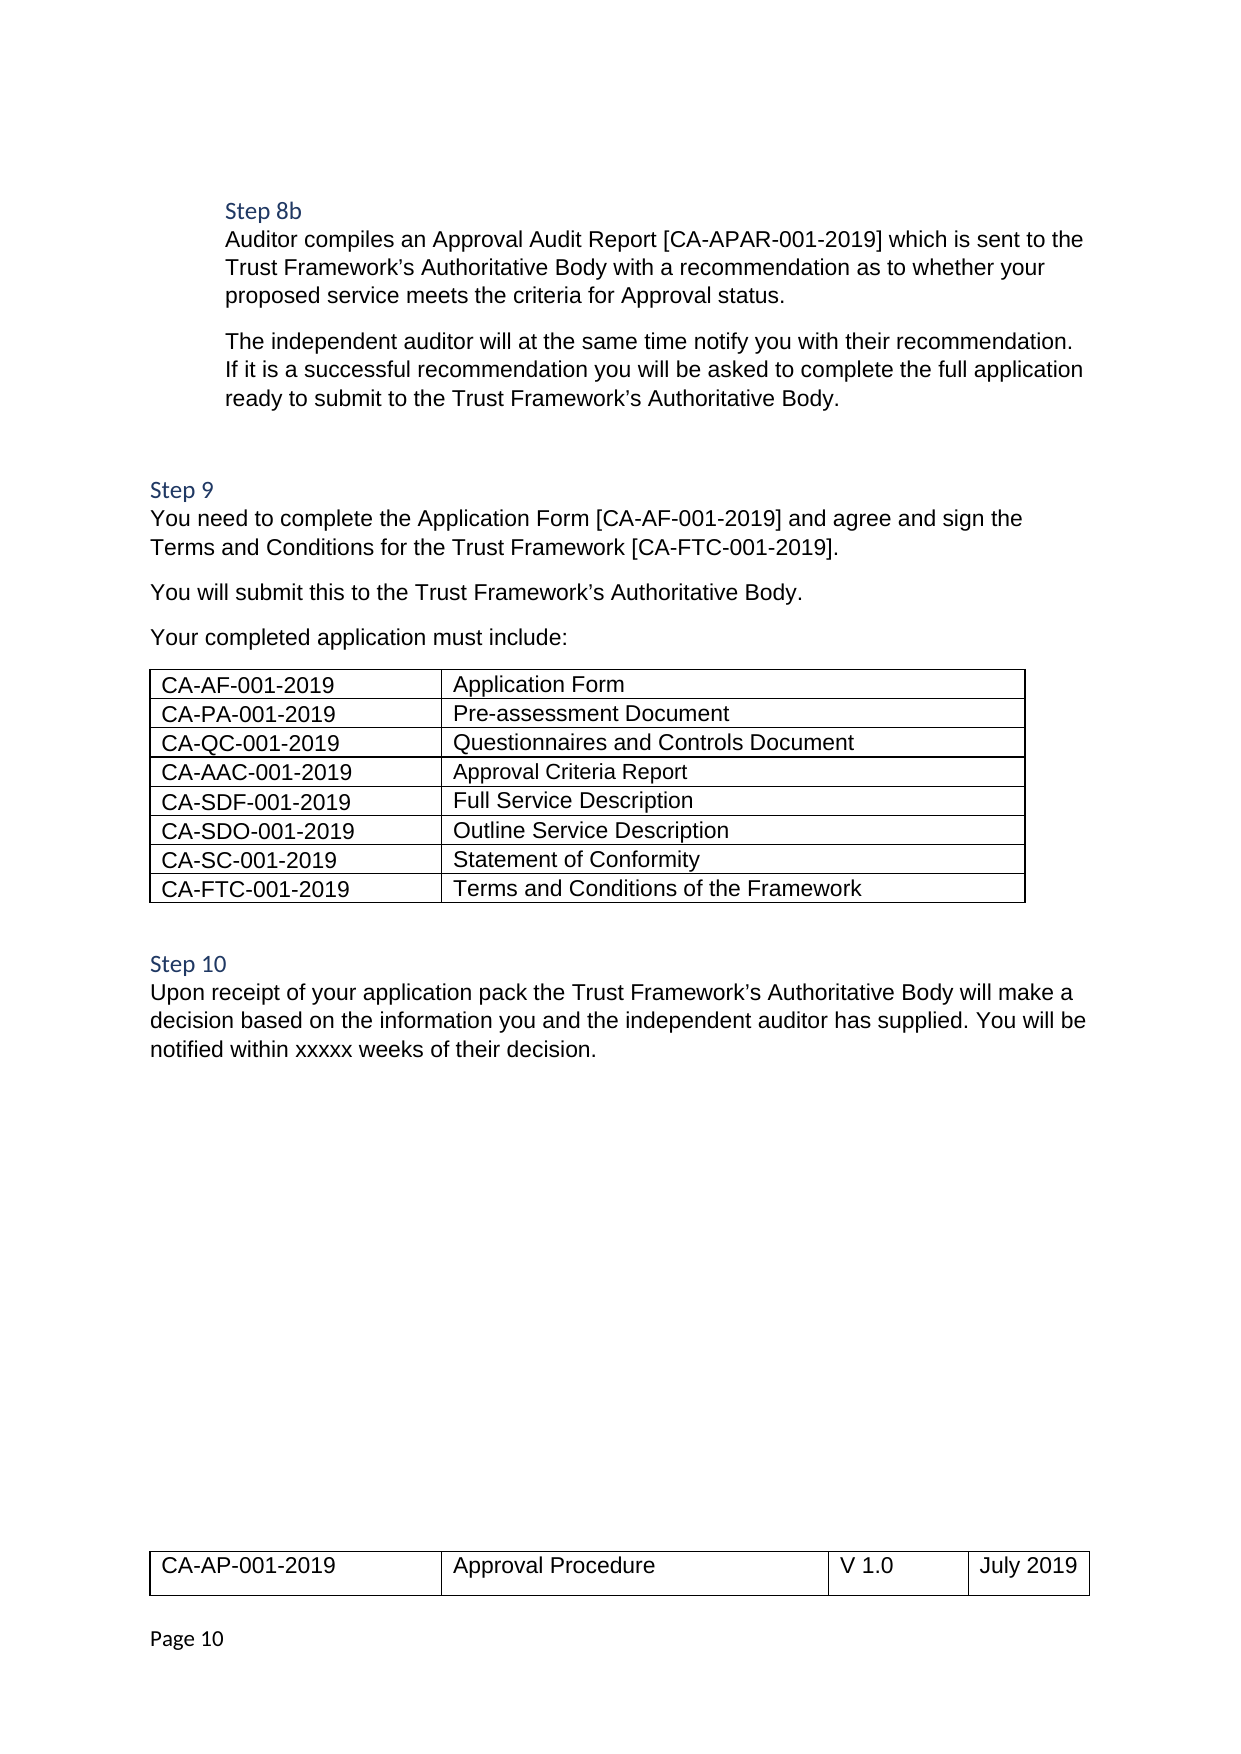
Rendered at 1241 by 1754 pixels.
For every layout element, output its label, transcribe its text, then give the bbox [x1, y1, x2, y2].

table_cell Questionnaires and Controls Document [442, 728, 1024, 756]
table_cell Pre-assessment Document [442, 699, 1024, 727]
table_cell Statement of Conformity [442, 845, 1024, 873]
table_cell CA-QC-001-2019 [151, 728, 441, 756]
table_header Application Form [442, 670, 1024, 698]
table_cell Full Service Description [442, 787, 1024, 815]
text Your completed application must include: [150, 624, 1090, 650]
subtitle Step 9 [150, 475, 1090, 505]
table_cell CA-SDO-001-2019 [151, 816, 441, 844]
text Auditor compiles an Approval Audit Report [CA-APAR-001-2019] which is sent to the Trust Framework’s Authoritative Body with a recommendation as to whether your proposed service meets the criteria for Approval status. [225, 226, 1090, 309]
table_header CA-AF-001-2019 [151, 670, 441, 698]
table_cell CA-AAC-001-2019 [151, 758, 441, 786]
table_cell CA-FTC-001-2019 [151, 874, 441, 902]
table_cell Outline Service Description [442, 816, 1024, 844]
text You will submit this to the Trust Framework’s Authoritative Body. [150, 579, 1090, 605]
text You need to complete the Application Form [CA-AF-001-2019] and agree and sign the Terms and Conditions for the Trust Framework [CA-FTC-001-2019]. [150, 505, 1090, 560]
table_cell Terms and Conditions of the Framework [442, 874, 1024, 902]
subtitle Step 8b [225, 195, 1090, 226]
text The independent auditor will at the same time notify you with their recommendation. If it is a successful recommendation you will be asked to complete the full application ready to submit to the Trust Framework’s Authoritative Body. [225, 328, 1090, 411]
table_cell Approval Criteria Report [442, 758, 1024, 786]
table_cell CA-SC-001-2019 [151, 845, 441, 873]
subtitle Step 10 [150, 948, 1090, 979]
text Upon receipt of your application pack the Trust Framework’s Authoritative Body will make a decision based on the information you and the independent auditor has supplied. You will be notified within xxxxx weeks of their decision. [150, 979, 1090, 1062]
table_cell CA-SDF-001-2019 [151, 787, 441, 815]
table_cell CA-PA-001-2019 [151, 699, 441, 727]
